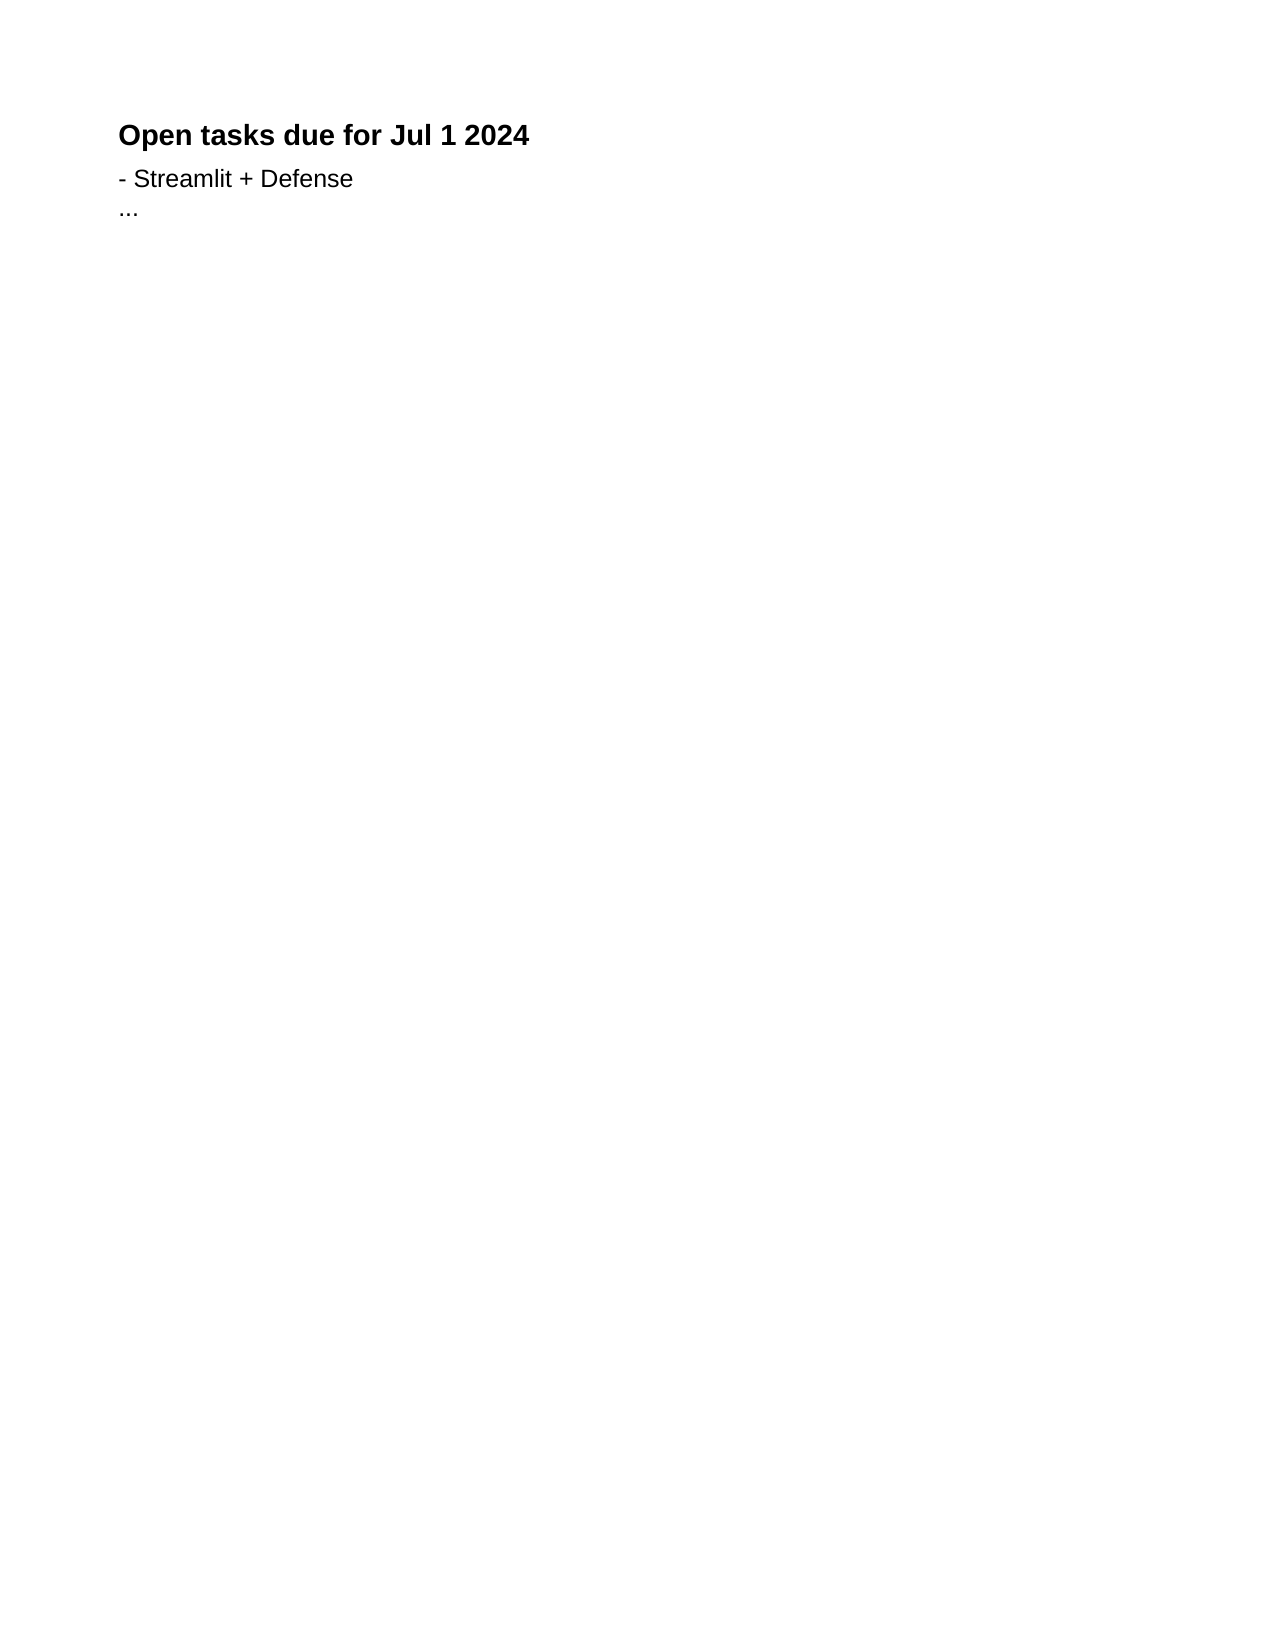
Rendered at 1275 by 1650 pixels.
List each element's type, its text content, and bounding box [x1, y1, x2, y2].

text ... [118, 193, 1157, 222]
text - Streamlit + Defense [118, 164, 1157, 193]
subtitle Open tasks due for Jul 1 2024 [118, 118, 1157, 152]
